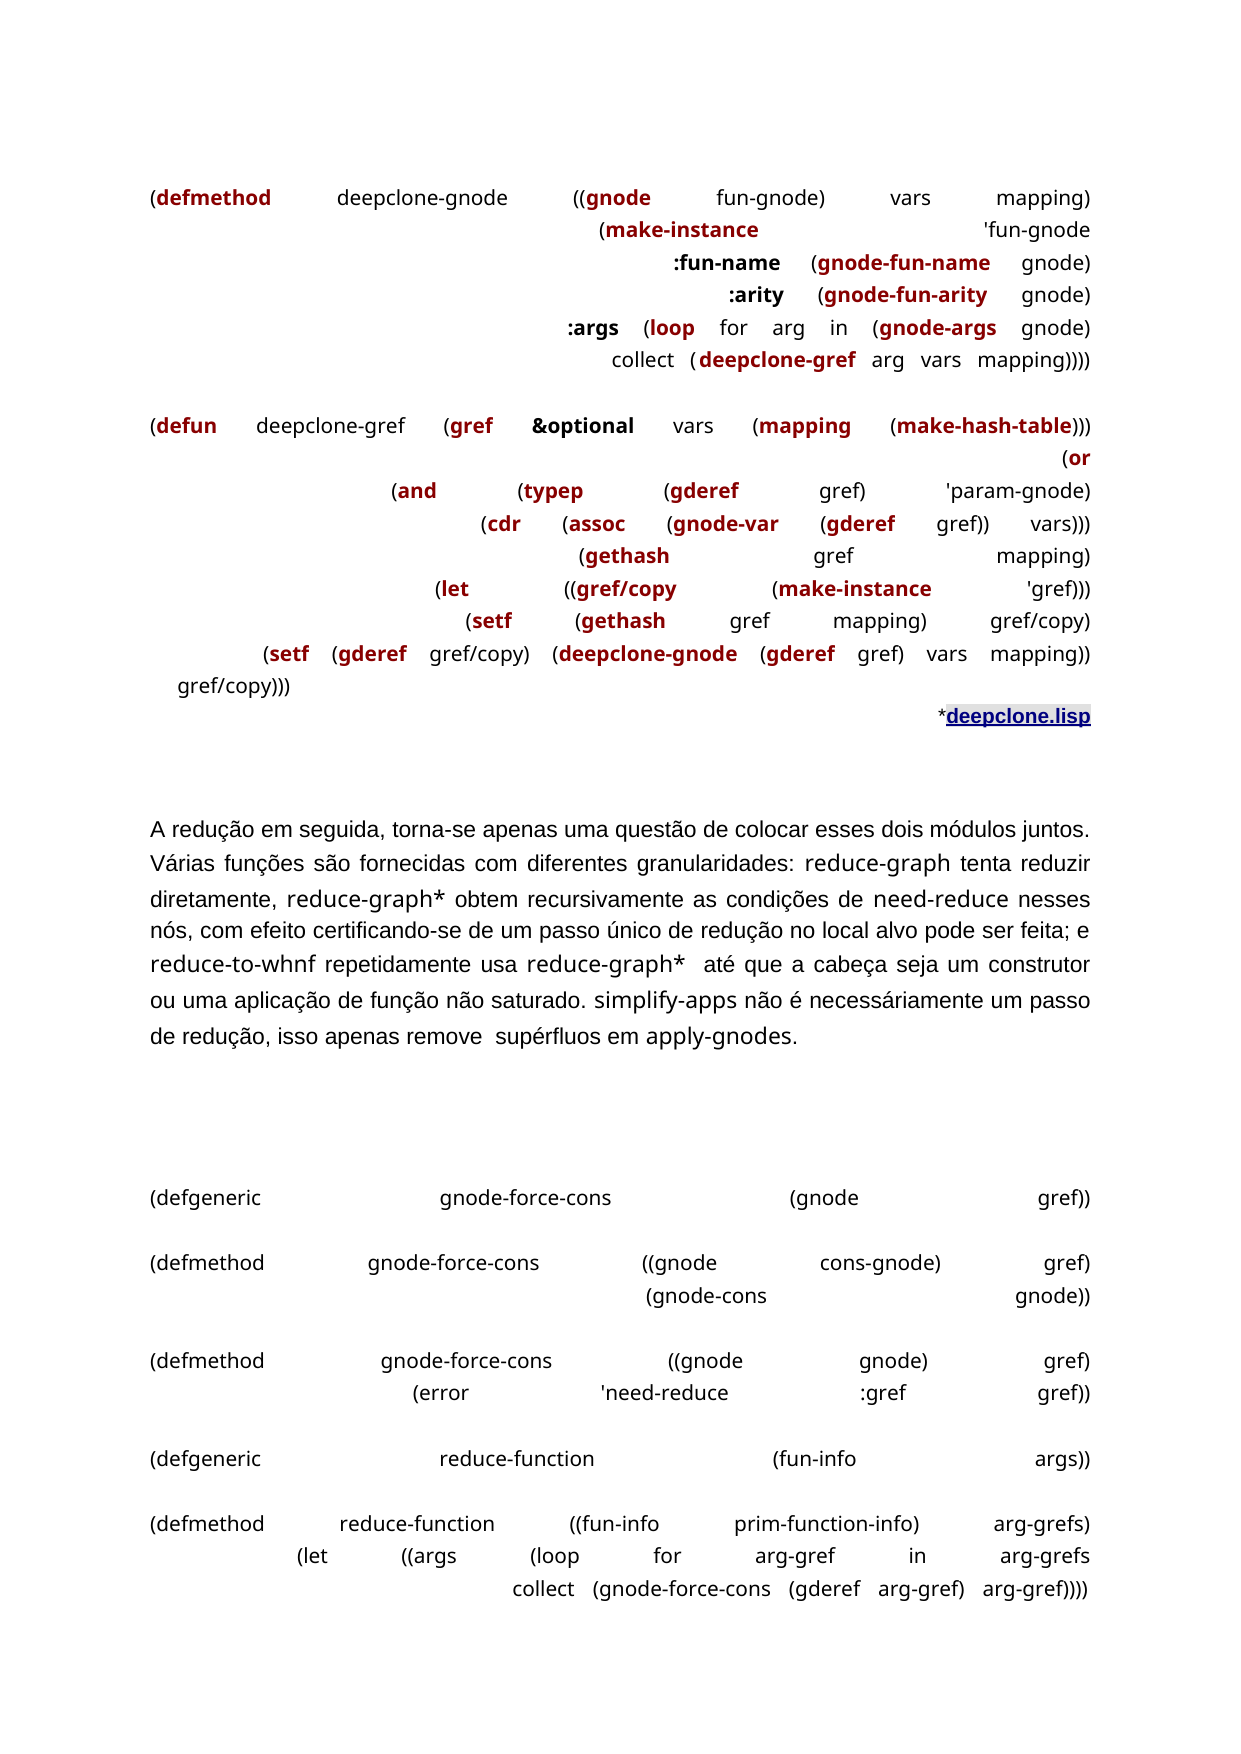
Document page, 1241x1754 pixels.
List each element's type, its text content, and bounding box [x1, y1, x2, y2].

text *deepclone.lisp [150, 704, 1091, 727]
text A redução em seguida, torna-se apenas uma questão de colocar esses dois módulos juntos. Várias funções são fornecidas com diferentes granularidades: reduce-graph tenta reduzir diretamente, reduce-graph* obtem recursivamente as condições de need-reduce nesses nós, com efeito certificando-se de um passo único de redução no local alvo pode ser feita; e reduce-to-whnf repetidamente usa reduce-graph* até que a cabeça seja um construtor ou uma aplicação de função não saturado. simplify-apps não é necessáriamente um passo de redução, isso apenas remove supérfluos em apply-gnodes. [150, 816, 1091, 1051]
text (defmethod deepclone-gnode ((gnode fun-gnode) vars mapping) (make-instance 'fun-gnode :fun-name (gnode-fun-name gnode) :arity (gnode-fun-arity gnode) :args (loop for arg in (gnode-args gnode) collect (deepclone-gref arg vars mapping)))) (defun deepclone-gref (gref &optional vars (mapping (make-hash-table))) (or (and (typep (gderef gref) 'param-gnode) (cdr (assoc (gnode-var (gderef gref)) vars))) (gethash gref mapping) (let ((gref/copy (make-instance 'gref))) (setf (gethash gref mapping) gref/copy) (setf (gderef gref/copy) (deepclone-gnode (gderef gref) vars mapping)) gref/copy))) [150, 150, 1091, 700]
text (defgeneric gnode-force-cons (gnode gref)) (defmethod gnode-force-cons ((gnode cons-gnode) gref) (gnode-cons gnode)) (defmethod gnode-force-cons ((gnode gnode) gref) (error 'need-reduce :gref gref)) (defgeneric reduce-function (fun-info args)) (defmethod reduce-function ((fun-info prim-function-info) arg-grefs) (let ((args (loop for arg-gref in arg-grefs collect (gnode-force-cons (gderef arg-gref) arg-gref)))) [150, 1183, 1091, 1603]
